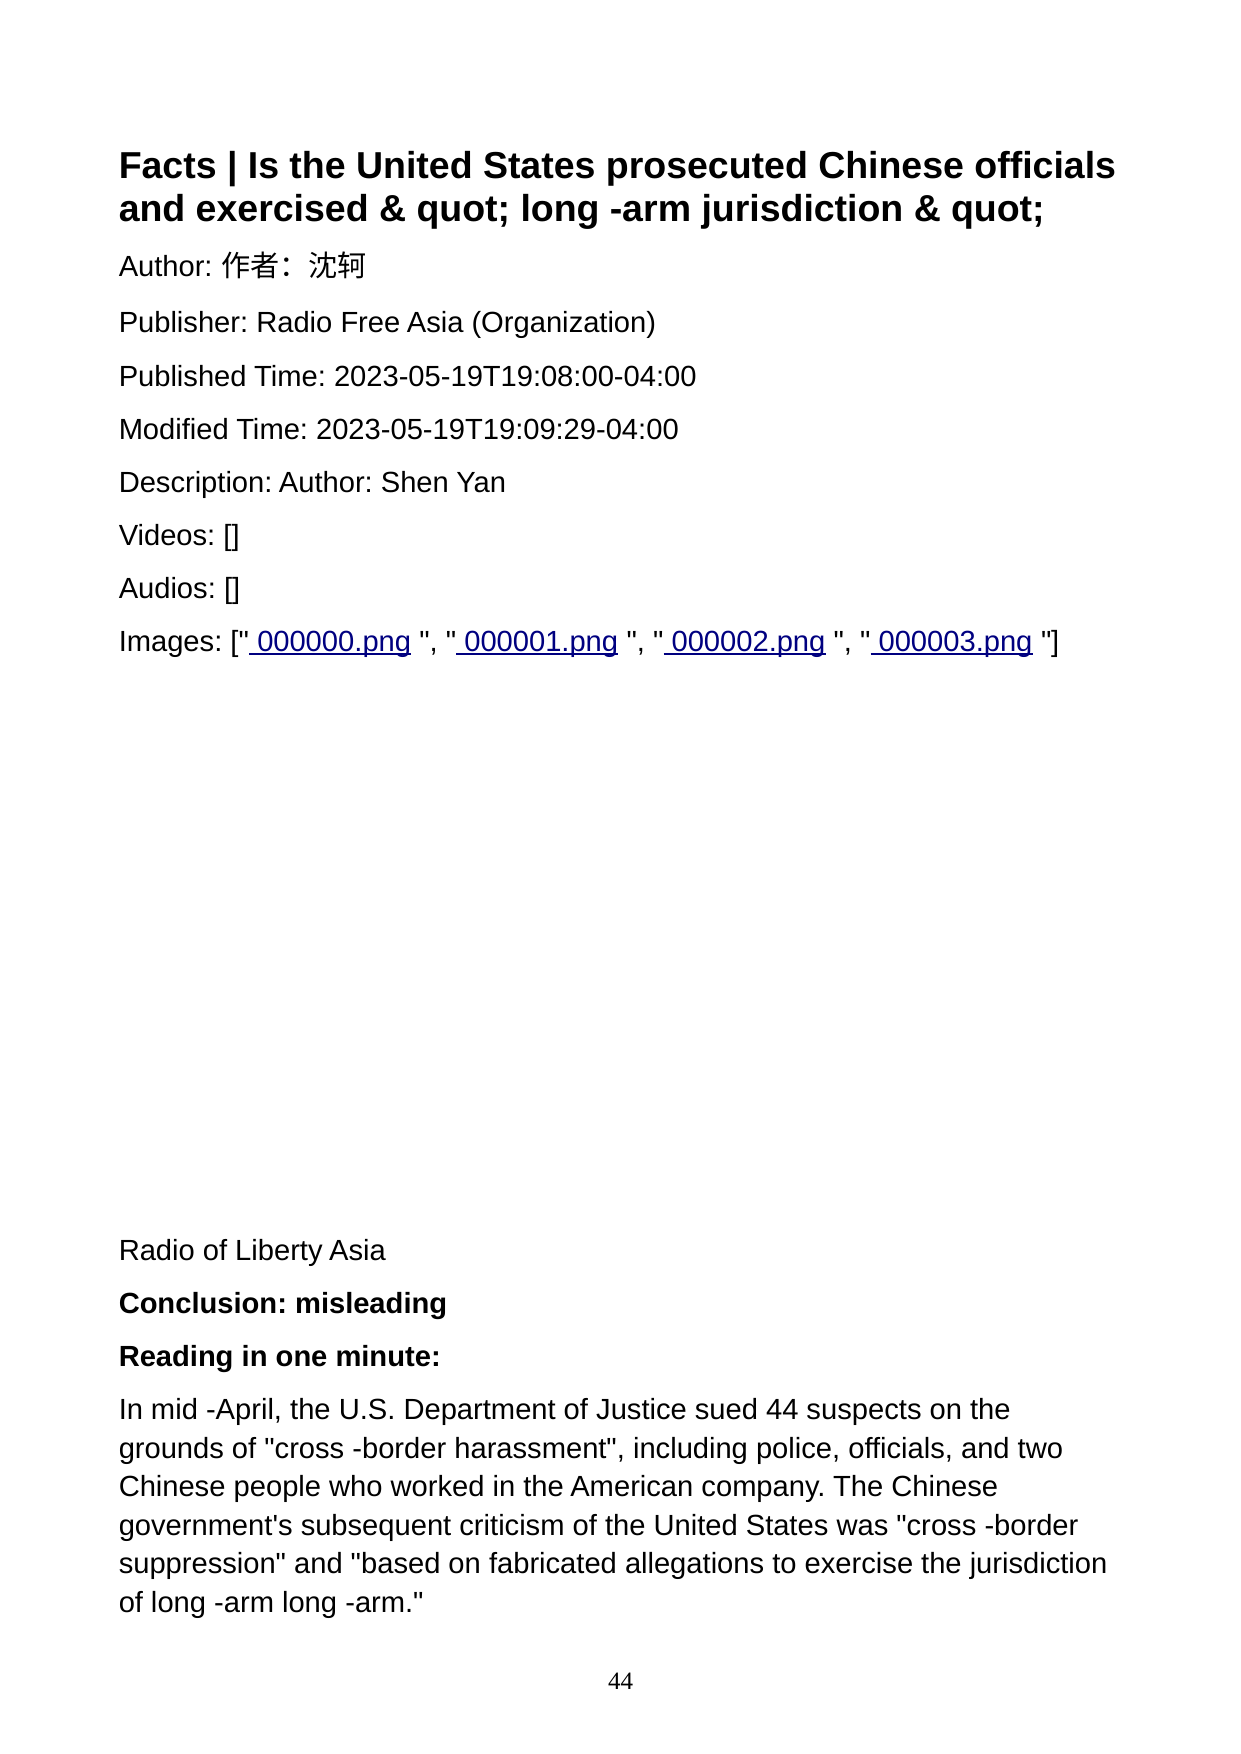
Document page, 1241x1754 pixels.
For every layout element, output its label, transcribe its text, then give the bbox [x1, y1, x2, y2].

text Conclusion: misleading [118, 1286, 1122, 1319]
text Images: [" 000000.png ", " 000001.png ", " 000002.png ", " 000003.png "] [118, 624, 1122, 658]
text Publisher: Radio Free Asia (Organization) [118, 305, 1122, 339]
text Reading in one minute: [118, 1339, 1122, 1373]
text Author: 作者：沈轲 [118, 242, 1122, 284]
text Radio of Liberty Asia [118, 677, 1122, 1266]
text Videos: [] [118, 518, 1122, 551]
text Description: Author: Shen Yan [118, 465, 1122, 498]
text Published Time: 2023-05-19T19:08:00-04:00 [118, 358, 1122, 392]
subtitle Facts | Is the United States prosecuted Chinese officials and exercised & quot; long -arm jurisdiction & quot; [118, 143, 1122, 230]
text In mid -April, the U.S. Department of Justice sued 44 suspects on the grounds of "cross -border harassment", including police, officials, and two Chinese people who worked in the American company. The Chinese government's subsequent criticism of the United States was "cross -border suppression" and "based on fabricated allegations to exercise the jurisdiction of long -arm long -arm." [118, 1392, 1122, 1618]
text Audios: [] [118, 571, 1122, 604]
text Modified Time: 2023-05-19T19:09:29-04:00 [118, 412, 1122, 445]
